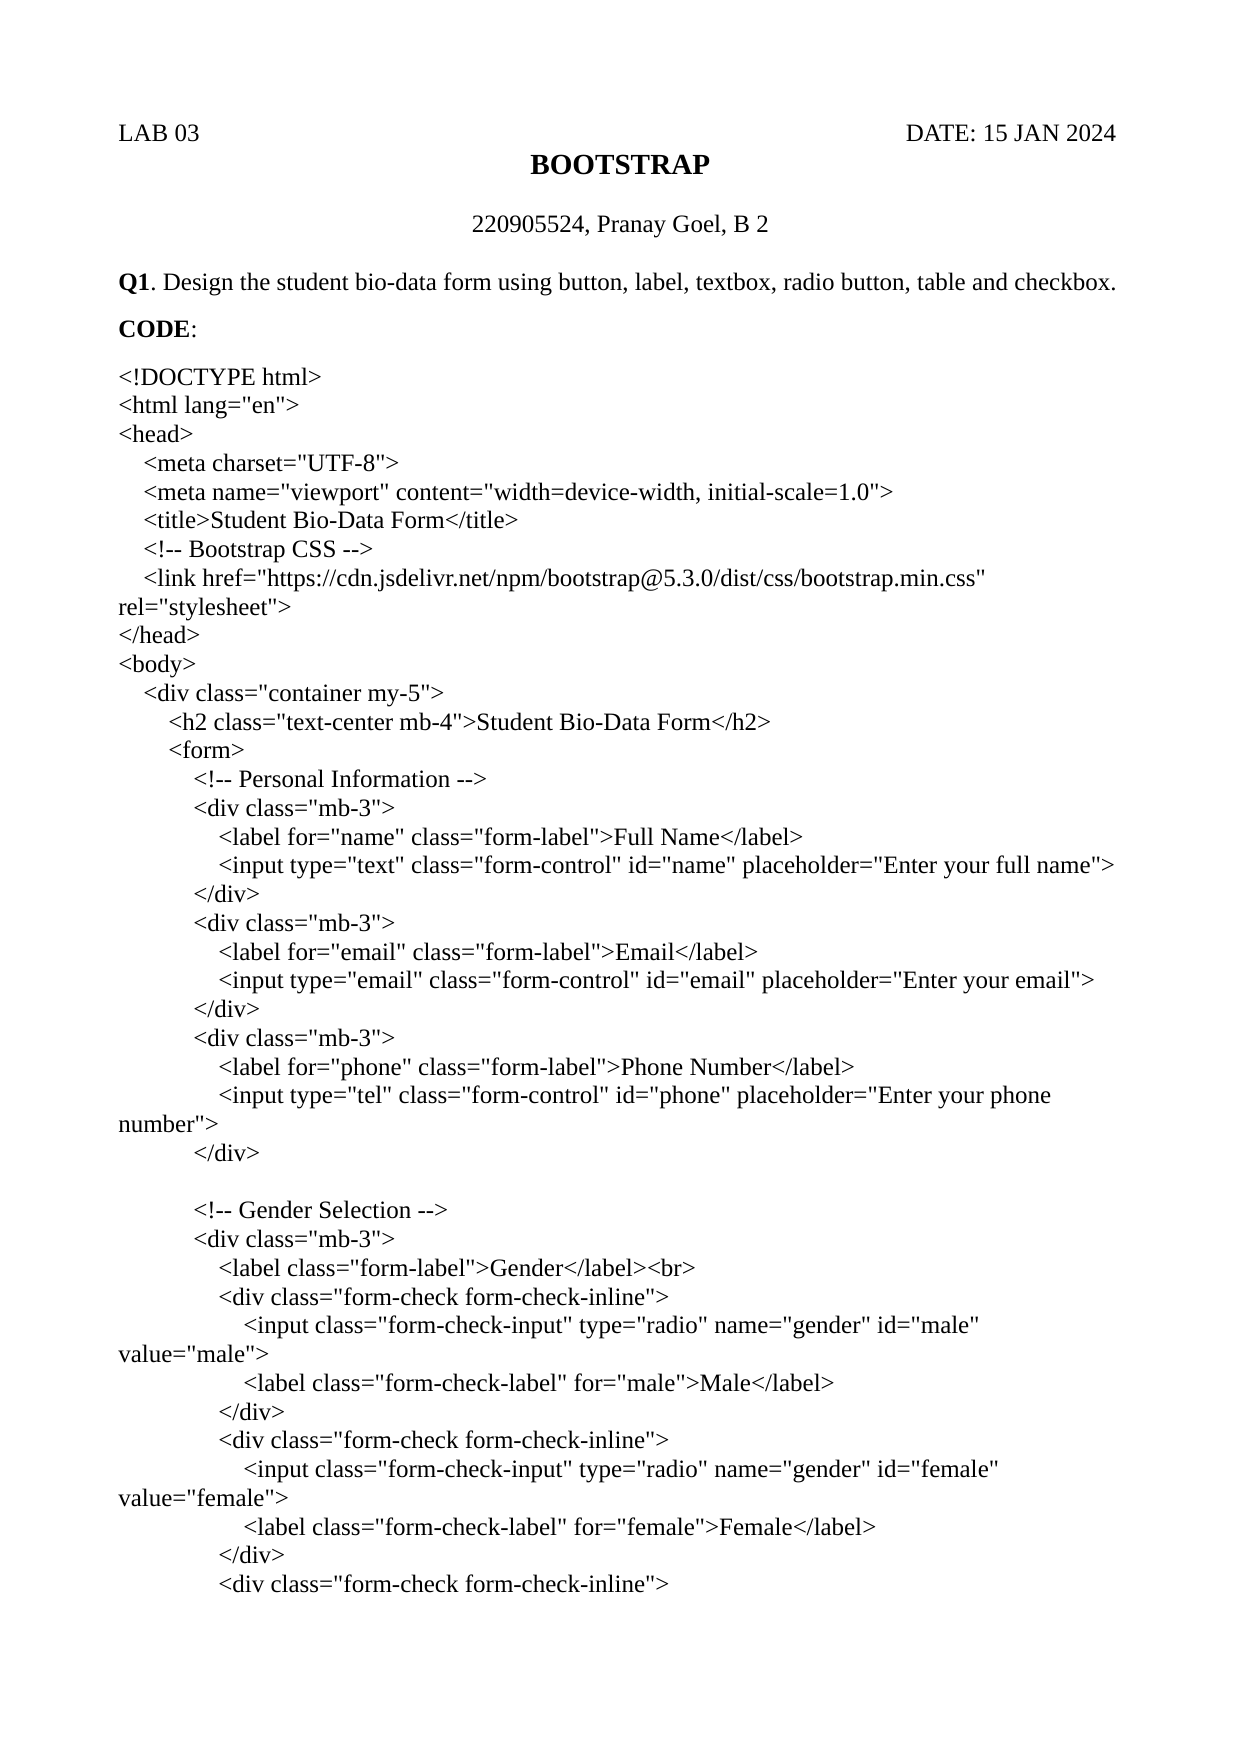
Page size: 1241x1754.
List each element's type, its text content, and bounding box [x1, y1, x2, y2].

text <input class="form-check-input" type="radio" name="gender" id="male" value="male"> [118, 1311, 1122, 1368]
text <label for="name" class="form-label">Full Name</label> [118, 822, 1122, 851]
text <html lang="en"> [118, 391, 1122, 419]
text <div class="mb-3"> [118, 793, 1122, 822]
text <form> [118, 736, 1122, 764]
text <label for="phone" class="form-label">Phone Number</label> [118, 1052, 1122, 1081]
text <div class="mb-3"> [118, 1023, 1122, 1052]
text <h2 class="text-center mb-4">Student Bio-Data Form</h2> [118, 707, 1122, 736]
text <input type="text" class="form-control" id="name" placeholder="Enter your full name"> [118, 851, 1122, 879]
text <label class="form-check-label" for="male">Male</label> [118, 1368, 1122, 1397]
text <meta charset="UTF-8"> [118, 448, 1122, 477]
text <head> [118, 419, 1122, 448]
text </div> [118, 1541, 1122, 1569]
text <div class="mb-3"> [118, 1224, 1122, 1253]
text <div class="form-check form-check-inline"> [118, 1426, 1122, 1454]
text <label for="email" class="form-label">Email</label> [118, 937, 1122, 966]
text LAB 03 DATE: 15 JAN 2024 [118, 118, 1122, 147]
text <!-- Bootstrap CSS --> [118, 534, 1122, 563]
text <!-- Personal Information --> [118, 764, 1122, 793]
text <input type="email" class="form-control" id="email" placeholder="Enter your email"> [118, 966, 1122, 994]
text <div class="form-check form-check-inline"> [118, 1282, 1122, 1311]
text <div class="mb-3"> [118, 908, 1122, 937]
text </div> [118, 879, 1122, 908]
text <input class="form-check-input" type="radio" name="gender" id="female" value="female"> [118, 1454, 1122, 1512]
text <label class="form-check-label" for="female">Female</label> [118, 1512, 1122, 1541]
text 220905524, Pranay Goel, B 2 [118, 209, 1122, 238]
text </div> [118, 994, 1122, 1023]
text <div class="container my-5"> [118, 678, 1122, 707]
text <!-- Gender Selection --> [118, 1196, 1122, 1224]
text Q1. Design the student bio-data form using button, label, textbox, radio button, table and checkbox. [118, 267, 1122, 295]
text <label class="form-label">Gender</label><br> [118, 1253, 1122, 1282]
text <input type="tel" class="form-control" id="phone" placeholder="Enter your phone number"> [118, 1081, 1122, 1138]
text </div> [118, 1397, 1122, 1426]
text </div> [118, 1138, 1122, 1167]
text <link href="https://cdn.jsdelivr.net/npm/bootstrap@5.3.0/dist/css/bootstrap.min.css" rel="stylesheet"> [118, 563, 1122, 621]
text <div class="form-check form-check-inline"> [118, 1569, 1122, 1598]
text <body> [118, 649, 1122, 678]
text CODE: [118, 314, 1122, 343]
text <meta name="viewport" content="width=device-width, initial-scale=1.0"> [118, 477, 1122, 506]
text </head> [118, 621, 1122, 649]
text BOOTSTRAP [118, 147, 1122, 180]
text <!DOCTYPE html> [118, 362, 1122, 391]
text <title>Student Bio-Data Form</title> [118, 506, 1122, 534]
